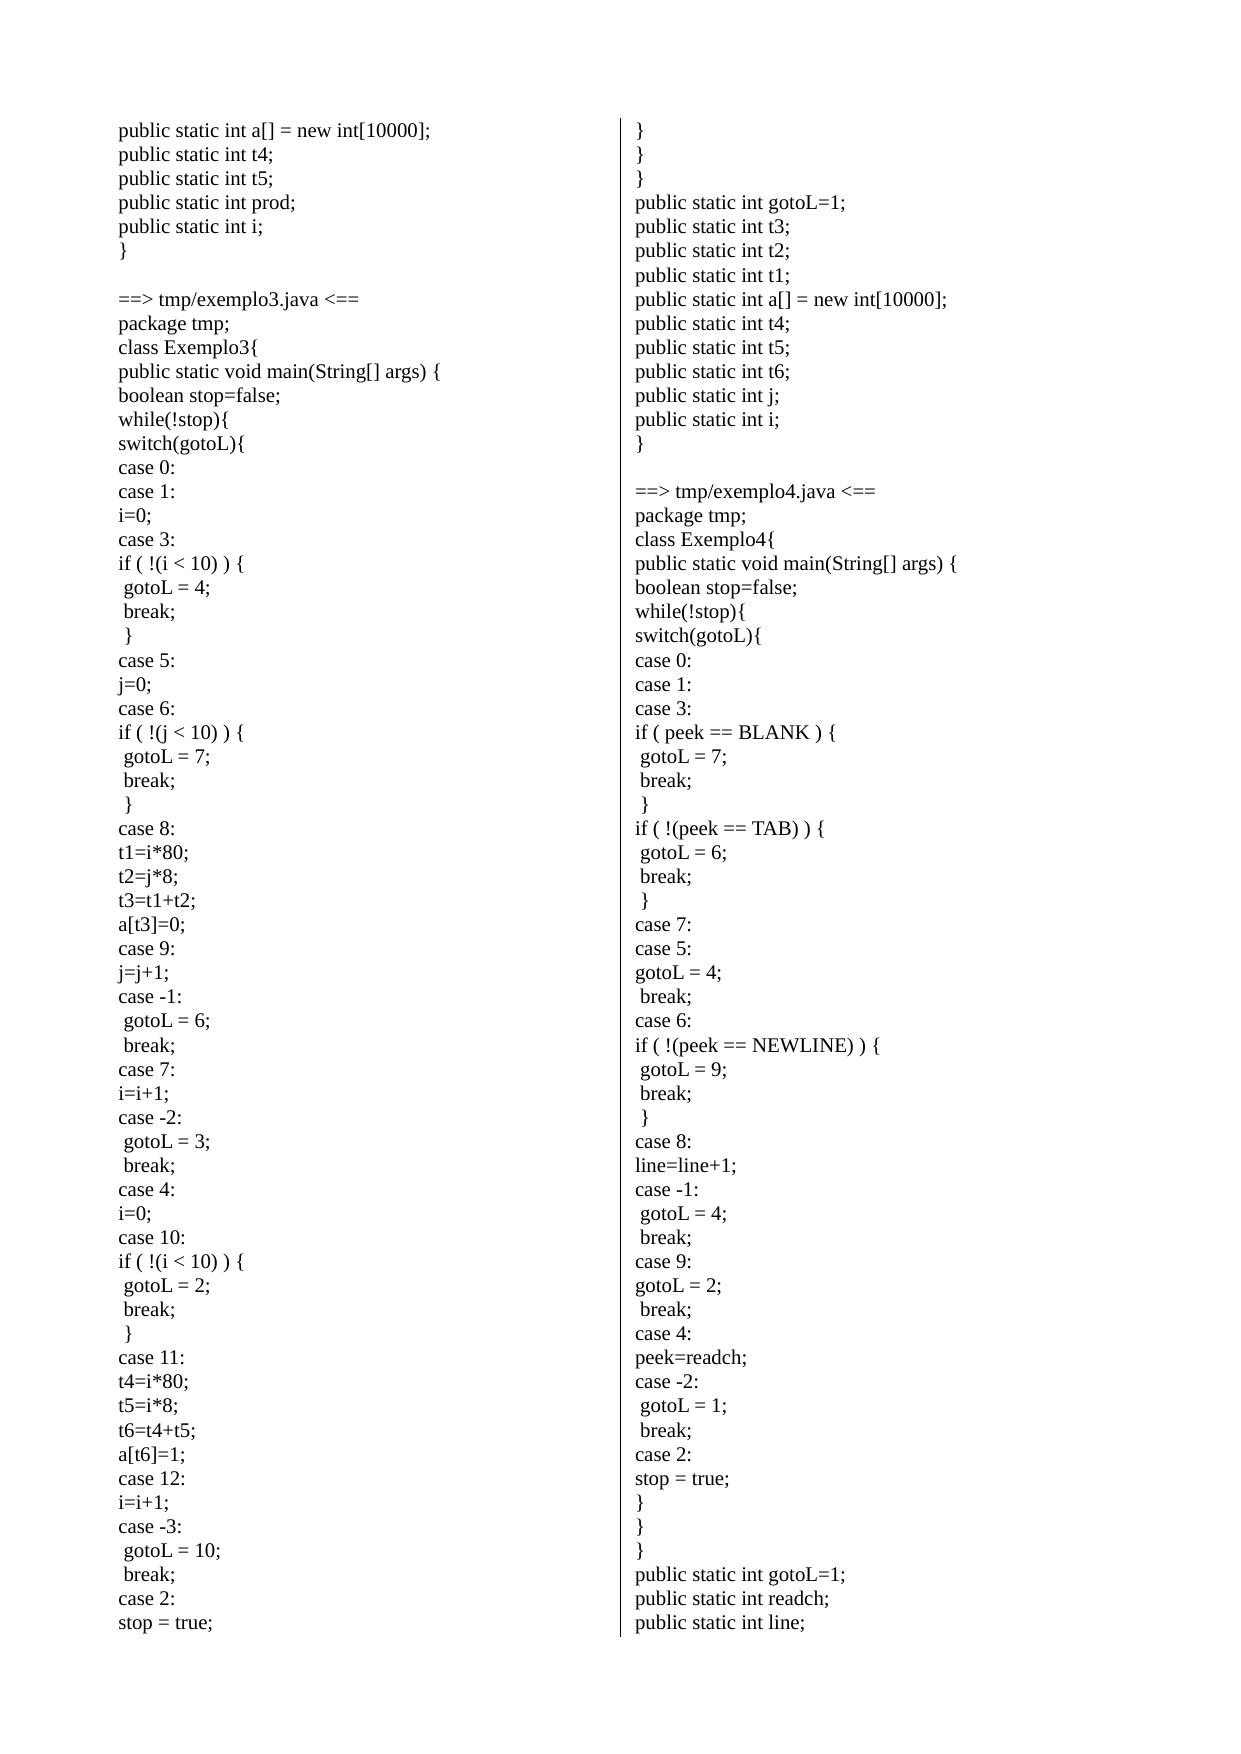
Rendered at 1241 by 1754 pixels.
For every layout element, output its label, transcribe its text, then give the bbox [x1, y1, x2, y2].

text switch(gotoL){ [635, 623, 1122, 647]
text case -1: [118, 984, 605, 1008]
text gotoL = 9; [635, 1057, 1122, 1081]
text gotoL = 7; [118, 744, 605, 768]
text i=i+1; [118, 1081, 605, 1105]
text } [118, 792, 605, 816]
text case -2: [118, 1105, 605, 1129]
text public static int a[] = new int[10000]; [635, 287, 1122, 311]
text break; [635, 1297, 1122, 1321]
text gotoL = 4; [118, 575, 605, 599]
text case 3: [635, 696, 1122, 720]
text } [635, 166, 1122, 190]
text case -1: [635, 1177, 1122, 1201]
text break; [635, 1081, 1122, 1105]
text t2=j*8; [118, 864, 605, 888]
text boolean stop=false; [635, 575, 1122, 599]
text public static int t4; [118, 142, 605, 166]
text } [635, 888, 1122, 912]
text t4=i*80; [118, 1369, 605, 1393]
text case 7: [118, 1057, 605, 1081]
text case 2: [118, 1586, 605, 1610]
text gotoL = 3; [118, 1129, 605, 1153]
text break; [635, 1417, 1122, 1442]
text case 8: [118, 816, 605, 840]
text case 8: [635, 1129, 1122, 1153]
text ==> tmp/exemplo4.java <== [635, 479, 1122, 503]
text case 1: [635, 672, 1122, 696]
text break; [118, 599, 605, 623]
text break; [118, 1153, 605, 1177]
text public static void main(String[] args) { [635, 551, 1122, 575]
text while(!stop){ [118, 407, 605, 431]
text } [118, 1321, 605, 1345]
text stop = true; [635, 1466, 1122, 1490]
text break; [635, 864, 1122, 888]
text } [635, 1490, 1122, 1514]
text case 4: [635, 1321, 1122, 1345]
text line=line+1; [635, 1153, 1122, 1177]
text case 10: [118, 1225, 605, 1249]
text } [635, 1538, 1122, 1562]
text while(!stop){ [635, 599, 1122, 623]
text if ( !(j < 10) ) { [118, 720, 605, 744]
text case 12: [118, 1466, 605, 1490]
text public static int t6; [635, 359, 1122, 383]
text public static int t4; [635, 311, 1122, 335]
text break; [635, 1225, 1122, 1249]
text if ( !(i < 10) ) { [118, 1249, 605, 1273]
text public static int t5; [118, 166, 605, 190]
text public static int t2; [635, 238, 1122, 262]
text gotoL = 10; [118, 1538, 605, 1562]
text case 5: [118, 647, 605, 672]
text public static int prod; [118, 190, 605, 214]
text public static int t1; [635, 262, 1122, 287]
text case 7: [635, 912, 1122, 936]
text gotoL = 2; [118, 1273, 605, 1297]
text class Exemplo4{ [635, 527, 1122, 551]
text case 0: [118, 455, 605, 479]
text case 2: [635, 1442, 1122, 1466]
text case 4: [118, 1177, 605, 1201]
text case 6: [635, 1008, 1122, 1032]
text gotoL = 6; [118, 1008, 605, 1032]
text public static int gotoL=1; [635, 1562, 1122, 1586]
text package tmp; [635, 503, 1122, 527]
text if ( !(i < 10) ) { [118, 551, 605, 575]
text case 9: [118, 936, 605, 960]
text a[t3]=0; [118, 912, 605, 936]
text } [635, 1514, 1122, 1538]
text if ( !(peek == TAB) ) { [635, 816, 1122, 840]
text boolean stop=false; [118, 383, 605, 407]
text switch(gotoL){ [118, 431, 605, 455]
text case 9: [635, 1249, 1122, 1273]
text public static int j; [635, 383, 1122, 407]
text package tmp; [118, 311, 605, 335]
text case 0: [635, 647, 1122, 672]
text case 3: [118, 527, 605, 551]
text } [635, 792, 1122, 816]
text i=0; [118, 1201, 605, 1225]
text stop = true; [118, 1610, 605, 1634]
text if ( peek == BLANK ) { [635, 720, 1122, 744]
text public static int a[] = new int[10000]; [118, 118, 605, 142]
text t3=t1+t2; [118, 888, 605, 912]
text if ( !(peek == NEWLINE) ) { [635, 1032, 1122, 1057]
text public static int readch; [635, 1586, 1122, 1610]
text case 1: [118, 479, 605, 503]
text t1=i*80; [118, 840, 605, 864]
text gotoL = 1; [635, 1393, 1122, 1417]
text } [635, 142, 1122, 166]
text case -3: [118, 1514, 605, 1538]
text } [635, 118, 1122, 142]
text a[t6]=1; [118, 1442, 605, 1466]
text class Exemplo3{ [118, 335, 605, 359]
text j=0; [118, 672, 605, 696]
text public static int gotoL=1; [635, 190, 1122, 214]
text gotoL = 7; [635, 744, 1122, 768]
text break; [118, 1032, 605, 1057]
text gotoL = 6; [635, 840, 1122, 864]
text j=j+1; [118, 960, 605, 984]
text break; [118, 1562, 605, 1586]
text public static int t5; [635, 335, 1122, 359]
text break; [635, 768, 1122, 792]
text peek=readch; [635, 1345, 1122, 1369]
text break; [118, 1297, 605, 1321]
text public static int i; [635, 407, 1122, 431]
text case 5: [635, 936, 1122, 960]
text public static int line; [635, 1610, 1122, 1634]
text case 11: [118, 1345, 605, 1369]
text i=i+1; [118, 1490, 605, 1514]
text } [635, 431, 1122, 455]
text break; [118, 768, 605, 792]
text } [635, 1105, 1122, 1129]
text t6=t4+t5; [118, 1417, 605, 1442]
text ==> tmp/exemplo3.java <== [118, 287, 605, 311]
text case 6: [118, 696, 605, 720]
text gotoL = 2; [635, 1273, 1122, 1297]
text t5=i*8; [118, 1393, 605, 1417]
text gotoL = 4; [635, 960, 1122, 984]
text } [118, 623, 605, 647]
text i=0; [118, 503, 605, 527]
text public static int t3; [635, 214, 1122, 238]
text gotoL = 4; [635, 1201, 1122, 1225]
text break; [635, 984, 1122, 1008]
text case -2: [635, 1369, 1122, 1393]
text public static int i; [118, 214, 605, 238]
text public static void main(String[] args) { [118, 359, 605, 383]
text } [118, 238, 605, 262]
